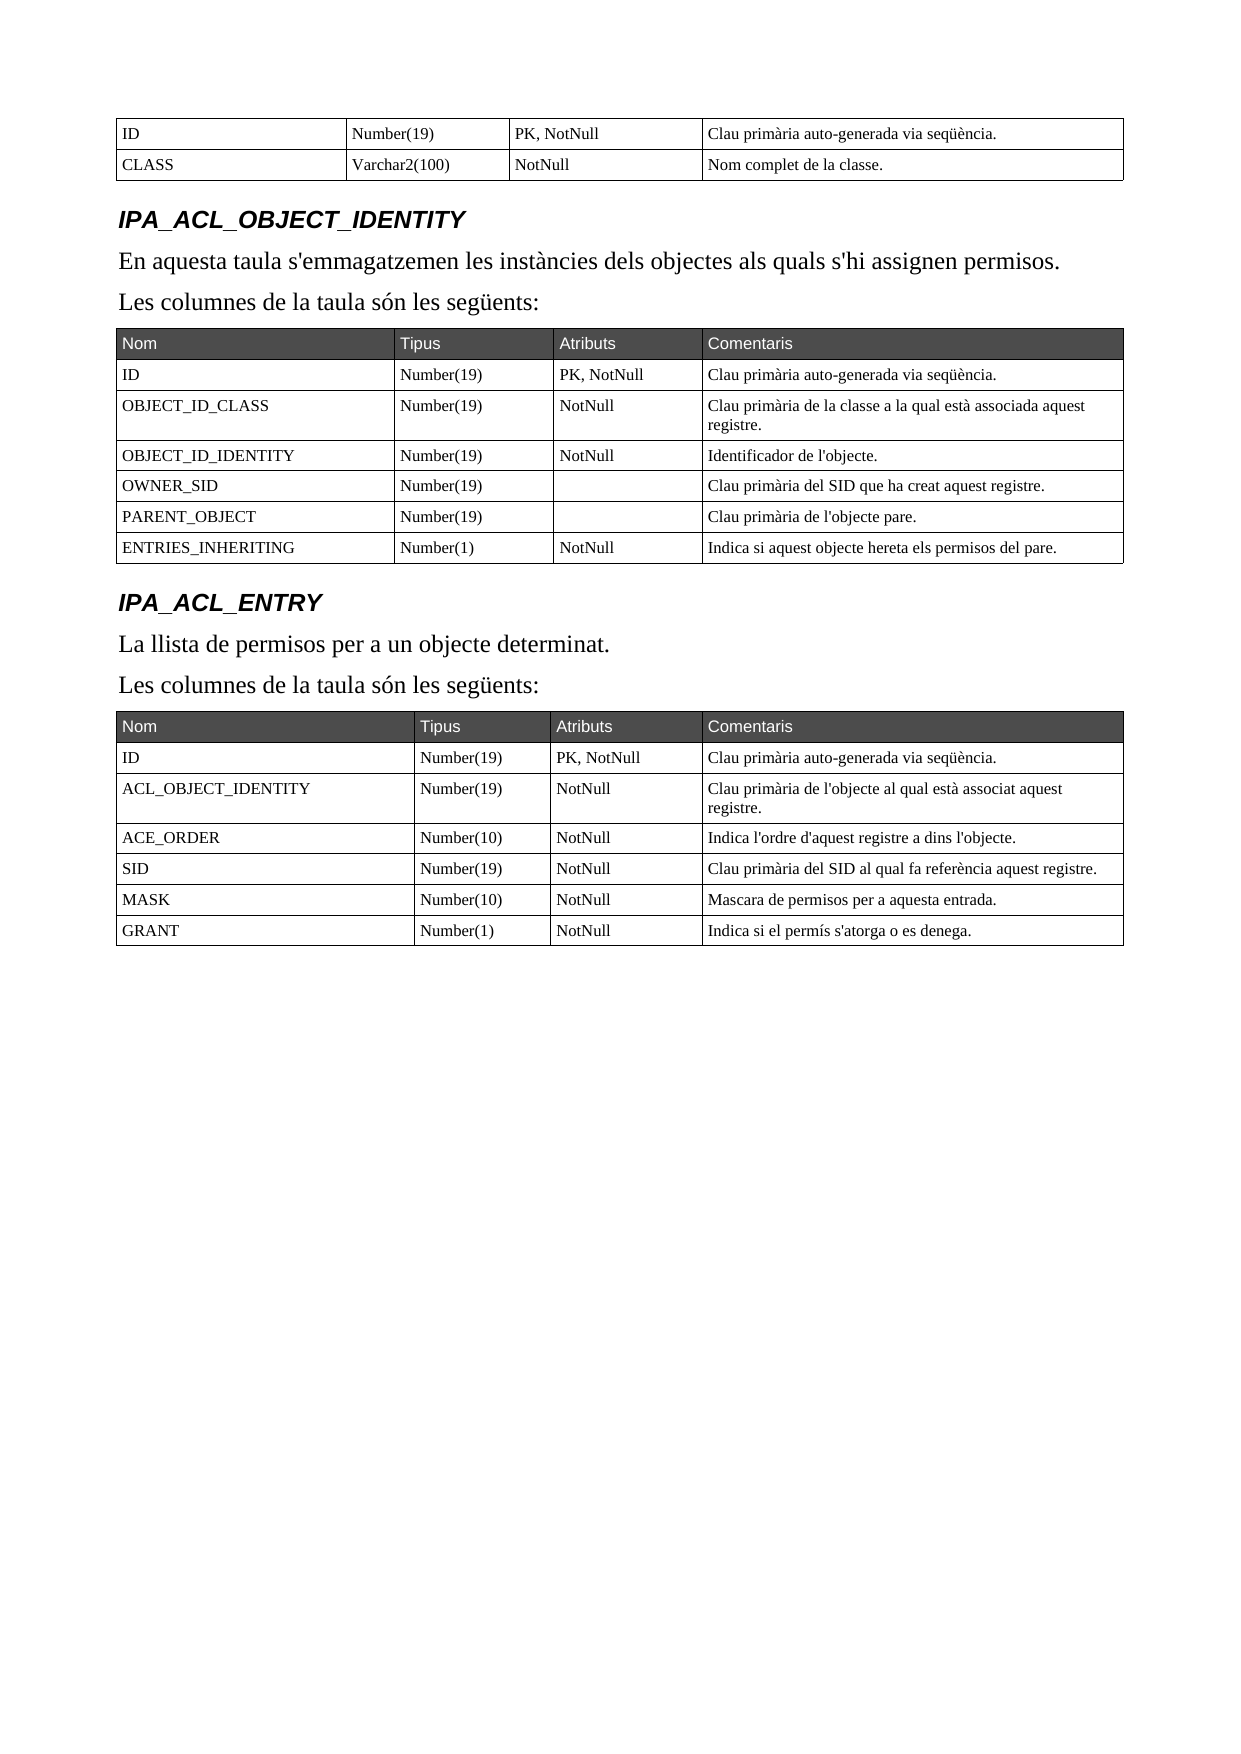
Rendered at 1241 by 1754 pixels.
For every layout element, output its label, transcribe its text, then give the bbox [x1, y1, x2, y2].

table_cell OWNER_SID [117, 471, 394, 501]
table_cell PK, NotNull [551, 743, 702, 773]
table_cell Number(19) [415, 774, 550, 822]
table_cell ACL_OBJECT_IDENTITY [117, 774, 414, 822]
table_cell PK, NotNull [510, 119, 702, 149]
text Les columnes de la taula són les següents: [118, 670, 1122, 699]
table_cell NotNull [551, 824, 702, 853]
table_cell NotNull [551, 916, 702, 945]
subtitle IPA_ACL_OBJECT_IDENTITY [118, 205, 1122, 233]
table_header Atributs [554, 329, 702, 359]
text Les columnes de la taula són les següents: [118, 287, 1122, 316]
table_cell Nom complet de la classe. [703, 150, 1123, 179]
text La llista de permisos per a un objecte determinat. [118, 629, 1122, 657]
table_cell NotNull [551, 774, 702, 822]
table_cell NotNull [510, 150, 702, 179]
table_cell ID [117, 119, 346, 149]
table_cell [554, 471, 702, 501]
table_cell Indica si el permís s'atorga o es denega. [703, 916, 1123, 945]
table_cell Number(19) [395, 360, 553, 390]
subtitle IPA_ACL_ENTRY [118, 588, 1122, 616]
table_cell Number(10) [415, 824, 550, 853]
table_cell Number(19) [415, 854, 550, 884]
table_cell Clau primària del SID que ha creat aquest registre. [703, 471, 1123, 501]
table_cell NotNull [554, 441, 702, 470]
table_cell Clau primària de la classe a la qual està associada aquest registre. [703, 391, 1123, 439]
table_cell Mascara de permisos per a aquesta entrada. [703, 885, 1123, 915]
table_cell Clau primària auto-generada via seqüència. [703, 743, 1123, 773]
table_cell Indica l'ordre d'aquest registre a dins l'objecte. [703, 824, 1123, 853]
table_cell ENTRIES_INHERITING [117, 533, 394, 562]
table_cell CLASS [117, 150, 346, 179]
table_cell OBJECT_ID_CLASS [117, 391, 394, 439]
table_cell Number(10) [415, 885, 550, 915]
table_cell Number(1) [395, 533, 553, 562]
table_cell Number(1) [415, 916, 550, 945]
table_cell Number(19) [415, 743, 550, 773]
table_cell Clau primària de l'objecte al qual està associat aquest registre. [703, 774, 1123, 822]
table_cell ID [117, 743, 414, 773]
text En aquesta taula s'emmagatzemen les instàncies dels objectes als quals s'hi assignen permisos. [118, 246, 1122, 274]
table_header Tipus [415, 712, 550, 742]
table_cell Clau primària de l'objecte pare. [703, 502, 1123, 532]
table_header Nom [117, 329, 394, 359]
table_header Nom [117, 712, 414, 742]
table_cell SID [117, 854, 414, 884]
table_cell OBJECT_ID_IDENTITY [117, 441, 394, 470]
table_cell Indica si aquest objecte hereta els permisos del pare. [703, 533, 1123, 562]
table_cell [554, 502, 702, 532]
table_cell PARENT_OBJECT [117, 502, 394, 532]
table_cell NotNull [554, 533, 702, 562]
table_cell Number(19) [395, 471, 553, 501]
table_cell ID [117, 360, 394, 390]
table_header Tipus [395, 329, 553, 359]
table_cell GRANT [117, 916, 414, 945]
table_header Comentaris [703, 712, 1123, 742]
table_cell PK, NotNull [554, 360, 702, 390]
table_cell Clau primària auto-generada via seqüència. [703, 360, 1123, 390]
table_cell ACE_ORDER [117, 824, 414, 853]
table_header Atributs [551, 712, 702, 742]
table_header Comentaris [703, 329, 1123, 359]
table_cell NotNull [551, 885, 702, 915]
table_cell MASK [117, 885, 414, 915]
table_cell Number(19) [395, 502, 553, 532]
table_cell Number(19) [347, 119, 509, 149]
table_cell Varchar2(100) [347, 150, 509, 179]
table_cell NotNull [551, 854, 702, 884]
table_cell Number(19) [395, 441, 553, 470]
table_cell Clau primària auto-generada via seqüència. [703, 119, 1123, 149]
table_cell Clau primària del SID al qual fa referència aquest registre. [703, 854, 1123, 884]
table_cell NotNull [554, 391, 702, 439]
table_cell Number(19) [395, 391, 553, 439]
table_cell Identificador de l'objecte. [703, 441, 1123, 470]
